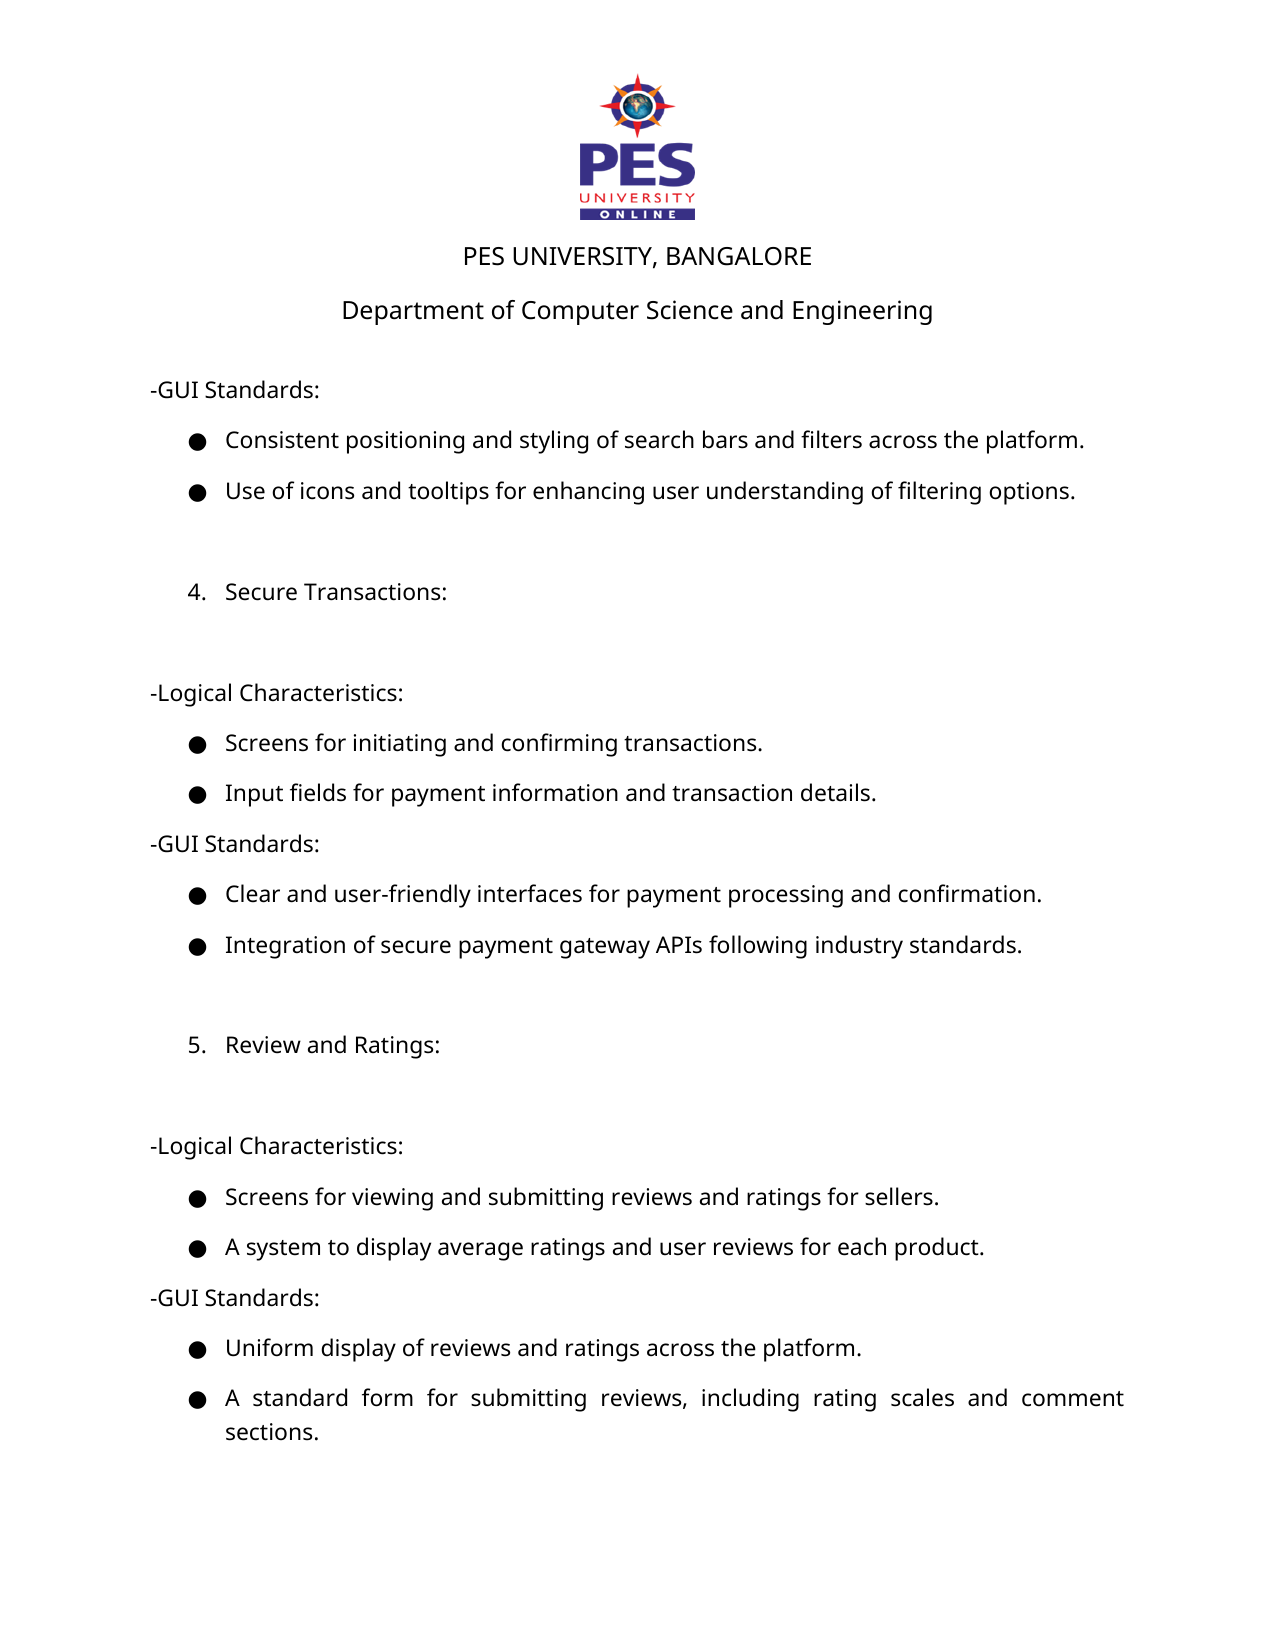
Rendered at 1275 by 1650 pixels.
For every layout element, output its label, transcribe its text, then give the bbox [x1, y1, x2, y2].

subtitle -GUI Standards: [150, 374, 1125, 405]
subtitle -Logical Characteristics: [150, 676, 1125, 708]
subtitle Screens for initiating and confirming transactions. [187, 727, 1125, 758]
subtitle Clear and user-friendly interfaces for payment processing and confirmation. [187, 878, 1125, 909]
subtitle Input fields for payment information and transaction details. [187, 777, 1125, 808]
subtitle Secure Transactions: [187, 576, 1125, 607]
subtitle Consistent positioning and styling of search bars and filters across the platform. [187, 424, 1125, 456]
picture [580, 73, 695, 220]
subtitle A standard form for submitting reviews, including rating scales and comment sections. [187, 1382, 1125, 1447]
subtitle A system to display average ratings and user reviews for each product. [187, 1231, 1125, 1262]
subtitle Review and Ratings: [187, 1029, 1125, 1061]
subtitle -Logical Characteristics: [150, 1130, 1125, 1161]
subtitle -GUI Standards: [150, 828, 1125, 859]
subtitle Use of icons and tooltips for enhancing user understanding of filtering options. [187, 475, 1125, 506]
subtitle Screens for viewing and submitting reviews and ratings for sellers. [187, 1181, 1125, 1212]
subtitle -GUI Standards: [150, 1281, 1125, 1313]
subtitle Integration of secure payment gateway APIs following industry standards. [187, 928, 1125, 960]
subtitle Uniform display of reviews and ratings across the platform. [187, 1332, 1125, 1363]
